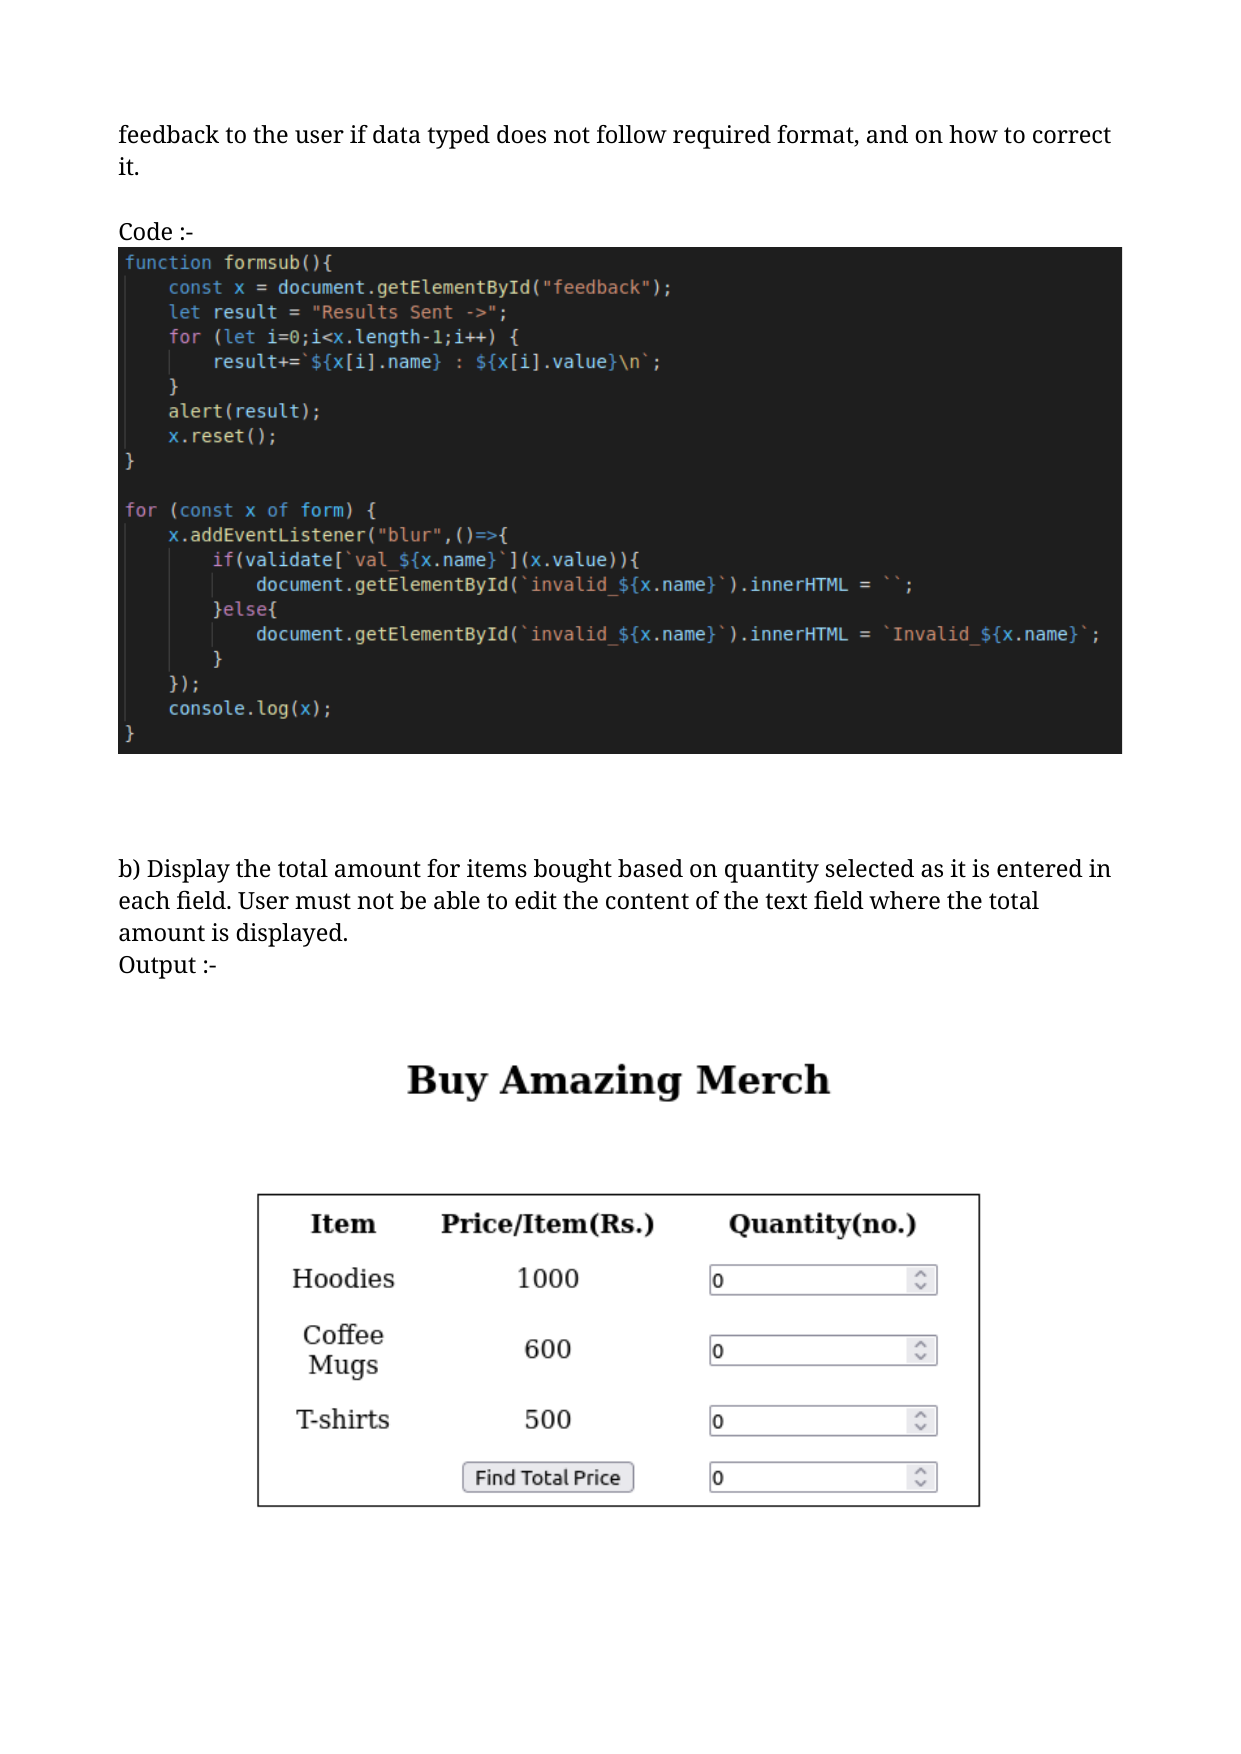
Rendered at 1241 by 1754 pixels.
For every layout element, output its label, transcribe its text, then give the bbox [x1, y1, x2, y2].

text b) Display the total amount for items bought based on quantity selected as it is entered in each field. User must not be able to edit the content of the text field where the total amount is displayed. [118, 821, 1122, 948]
picture [220, 1047, 1020, 1540]
text Output :- [118, 948, 1122, 980]
picture [118, 247, 1123, 754]
text Code :- [118, 216, 1122, 247]
text feedback to the user if data typed does not follow required format, and on how to correct it. [118, 118, 1122, 182]
